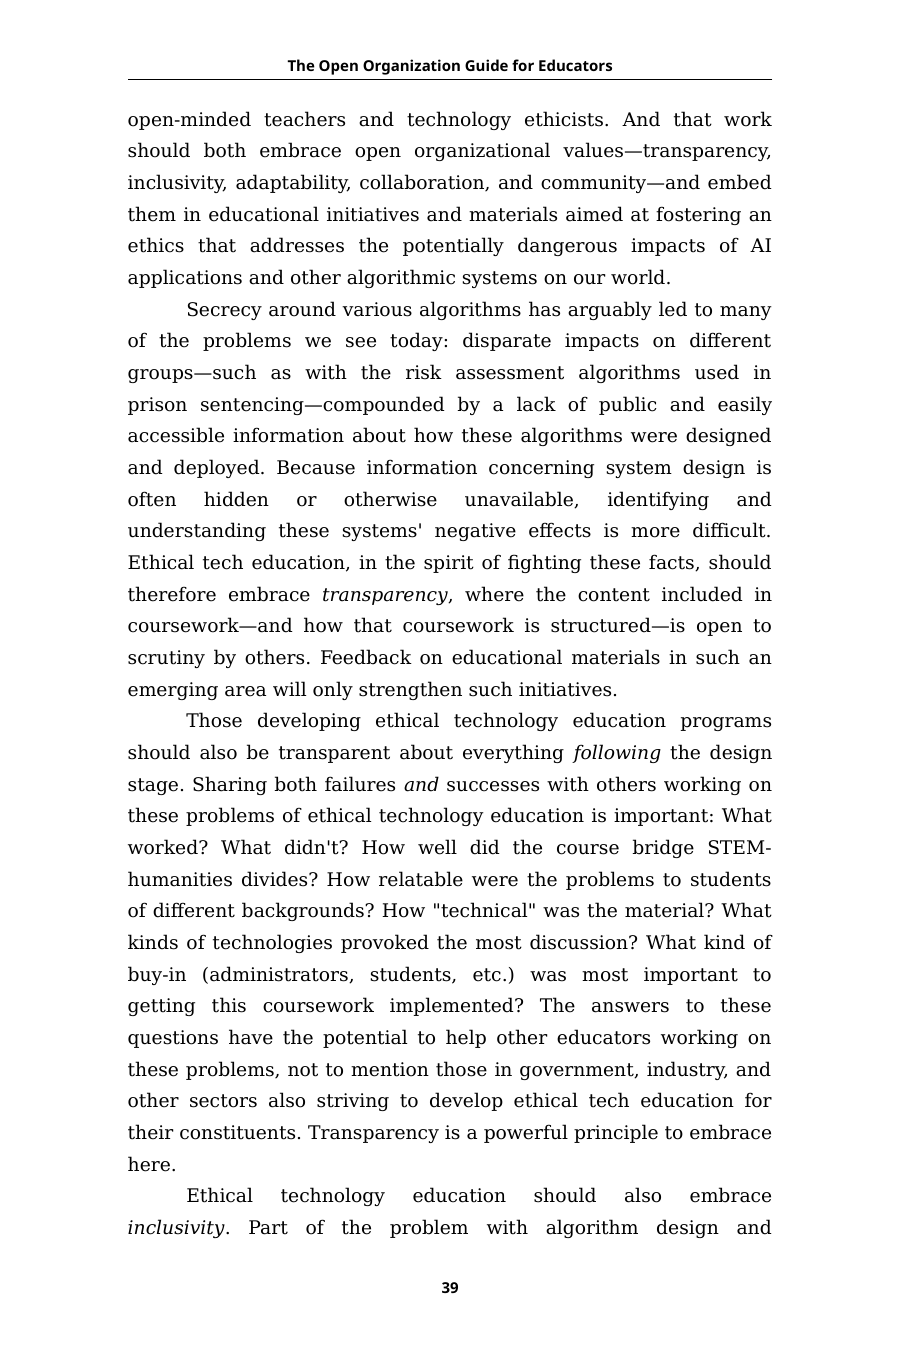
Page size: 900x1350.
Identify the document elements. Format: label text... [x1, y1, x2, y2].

text Ethical technology education should also embrace inclusivity. Part of the problem with algorithm design and [127, 1185, 772, 1239]
text Secrecy around various algorithms has arguably led to many of the problems we see today: disparate impacts on different groups—such as with the risk assessment algorithms used in prison sentencing—compounded by a lack of public and easily accessible information about how these algorithms were designed and deployed. Because information concerning system design is often hidden or otherwise unavailable, identifying and understanding these systems' negative effects is more difficult. Ethical tech education, in the spirit of fighting these facts, should therefore embrace transparency, where the content included in coursework—and how that coursework is structured—is open to scrutiny by others. Feedback on educational materials in such an emerging area will only strengthen such initiatives. [127, 299, 772, 701]
text open-minded teachers and technology ethicists. And that work should both embrace open organizational values—transparency, inclusivity, adaptability, collaboration, and community—and embed them in educational initiatives and materials aimed at fostering an ethics that addresses the potentially dangerous impacts of AI applications and other algorithmic systems on our world. [127, 109, 772, 289]
text Those developing ethical technology education programs should also be transparent about everything following the design stage. Sharing both failures and successes with others working on these problems of ethical technology education is important: What worked? What didn't? How well did the course bridge STEM-humanities divides? How relatable were the problems to students of different backgrounds? How "technical" was the material? What kinds of technologies provoked the most discussion? What kind of buy-in (administrators, students, etc.) was most important to getting this coursework implemented? The answers to these questions have the potential to help other educators working on these problems, not to mention those in government, industry, and other sectors also striving to develop ethical tech education for their constituents. Transparency is a powerful principle to embrace here. [127, 710, 772, 1176]
